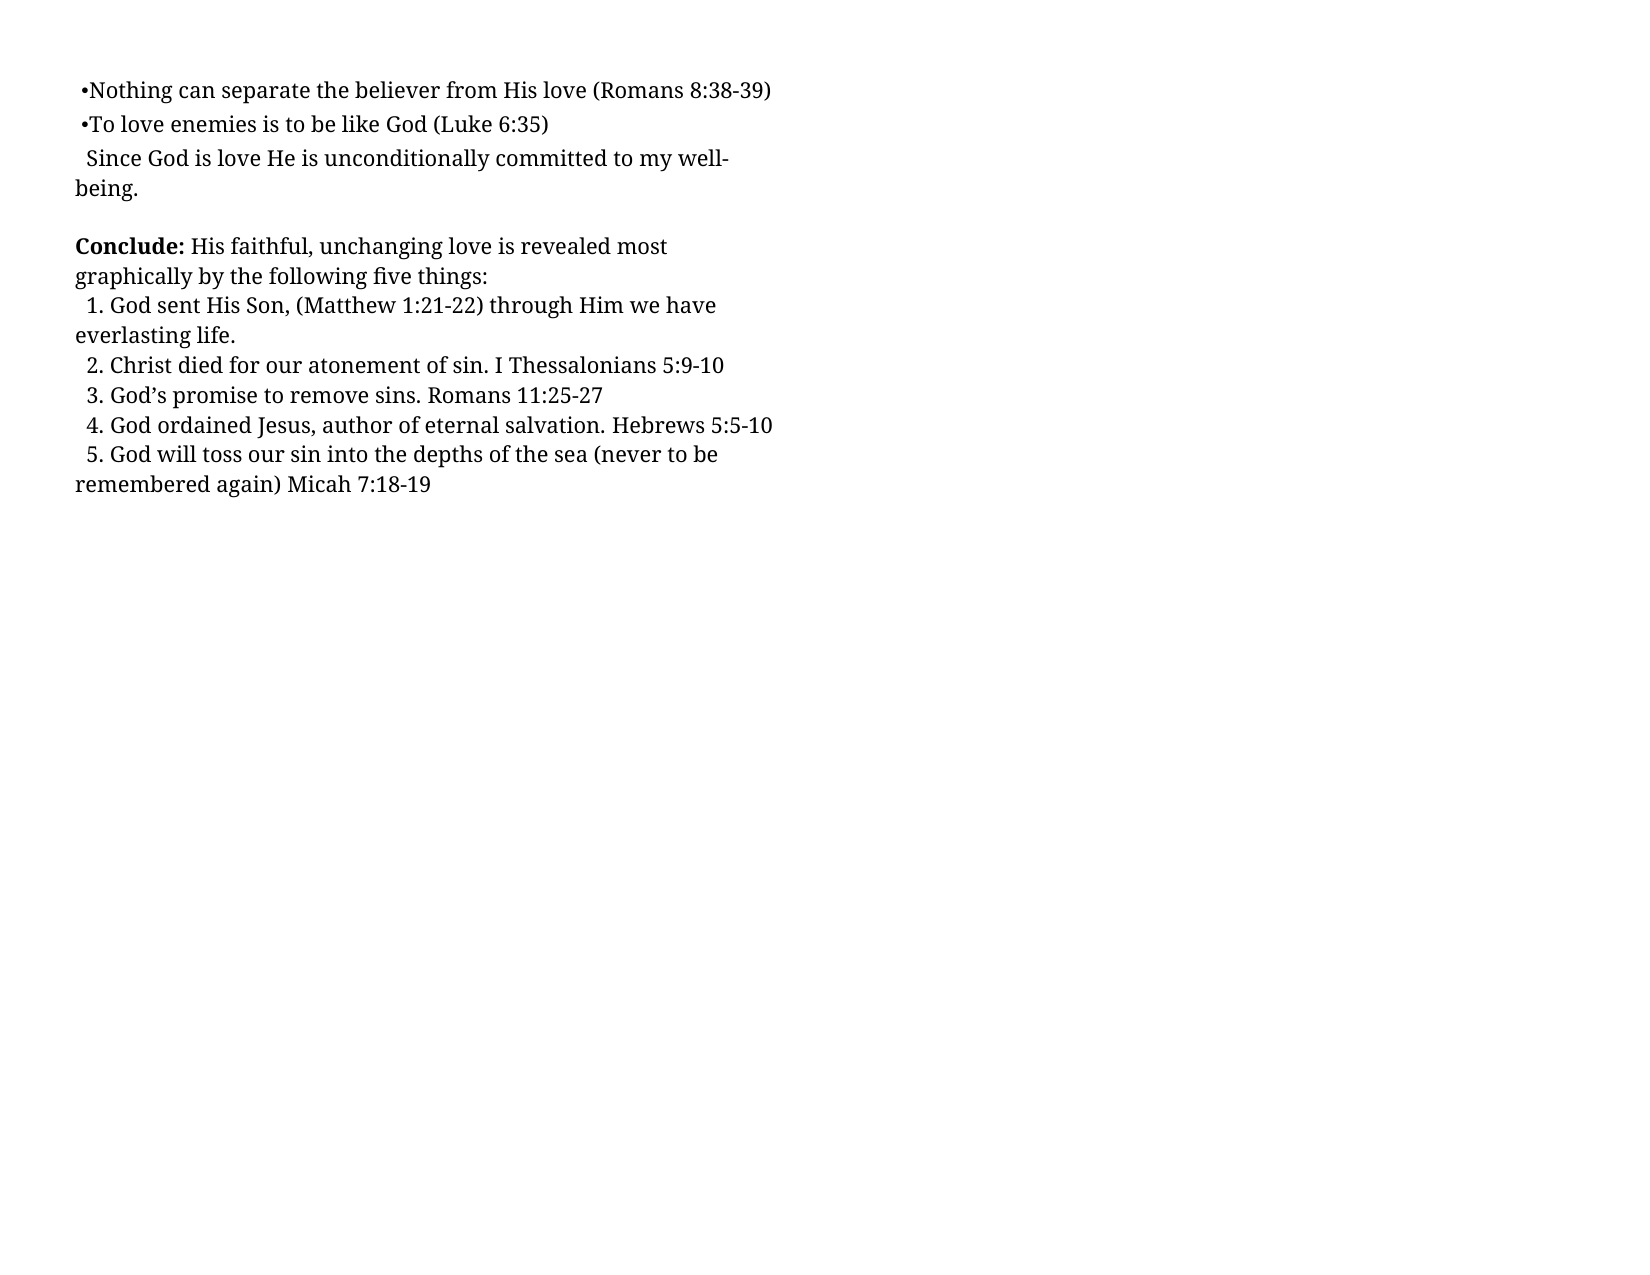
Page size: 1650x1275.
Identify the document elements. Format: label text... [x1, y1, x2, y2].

list Since God is love He is unconditionally committed to my well-being. [75, 143, 781, 203]
list To love enemies is to be like God (Luke 6:35) [75, 109, 781, 139]
list 1. God sent His Son, (Matthew 1:21-22) through Him we have everlasting life. [75, 291, 781, 350]
list 2. Christ died for our atonement of sin. I Thessalonians 5:9-10 [75, 350, 781, 380]
text 5. God will toss our sin into the depths of the sea (never to be remembered again) Micah 7:18-19 [75, 439, 787, 499]
list 4. God ordained Jesus, author of eternal salvation. Hebrews 5:5-10 [75, 410, 781, 439]
list Nothing can separate the believer from His love (Romans 8:38-39) [75, 75, 781, 105]
list 3. God’s promise to remove sins. Romans 11:25-27 [75, 380, 781, 410]
list Conclude: His faithful, unchanging love is revealed most graphically by the following five things: [75, 231, 781, 291]
